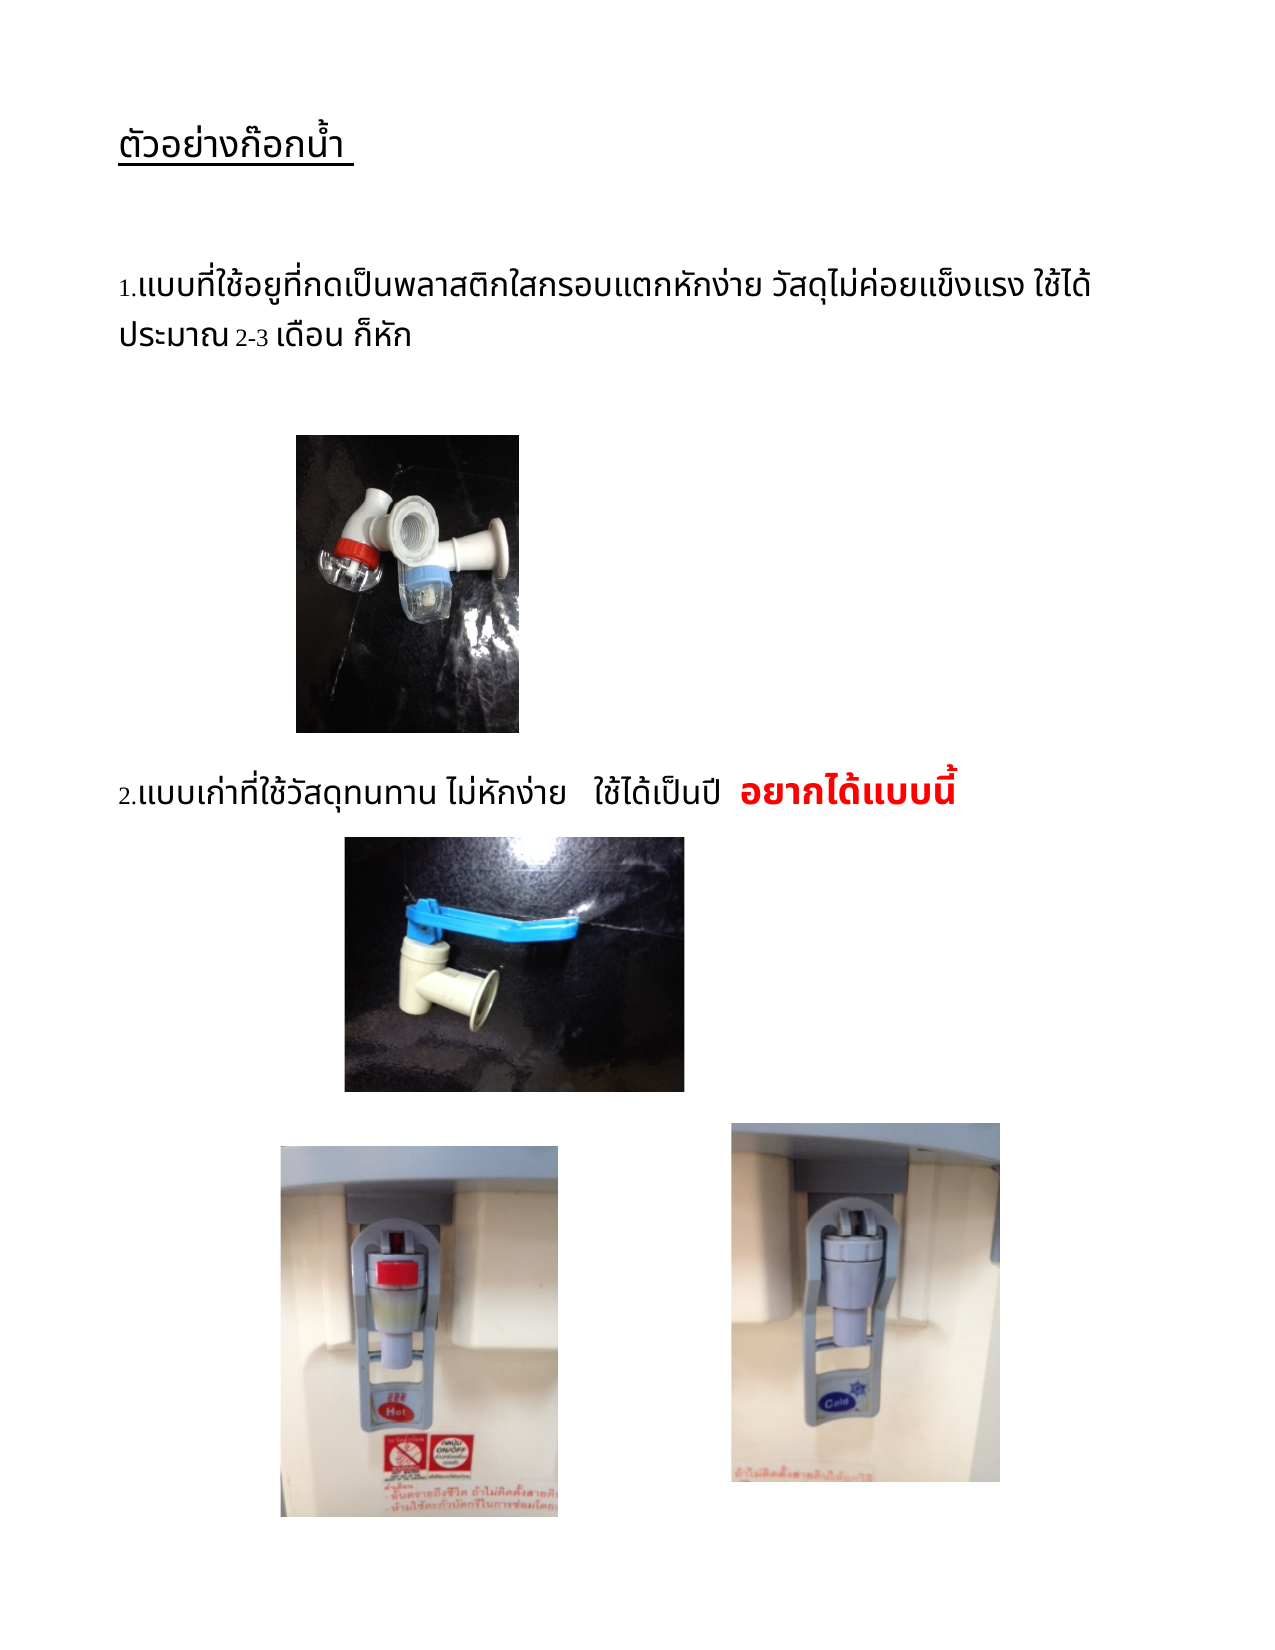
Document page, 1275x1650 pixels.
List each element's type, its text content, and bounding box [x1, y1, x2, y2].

picture [731, 1123, 1000, 1482]
picture [296, 435, 519, 733]
picture [280, 1146, 558, 1517]
text 1.แบบที่ใช้อยูที่กดเป็นพลาสติกใสกรอบแตกหักง่าย วัสดุไม่ค่อยแข็งแรง ใช้ได้ประมาณ2-3 เดือน ก็หัก [118, 261, 1157, 362]
text ตัวอย่างก๊อกน้ำ [118, 118, 1157, 175]
text 2.แบบเก่าที่ใช้วัสดุทนทาน ไม่หักง่าย ใช้ได้เป็นปี อยากได้แบบนี้ [118, 764, 1157, 821]
picture [344, 837, 685, 1092]
